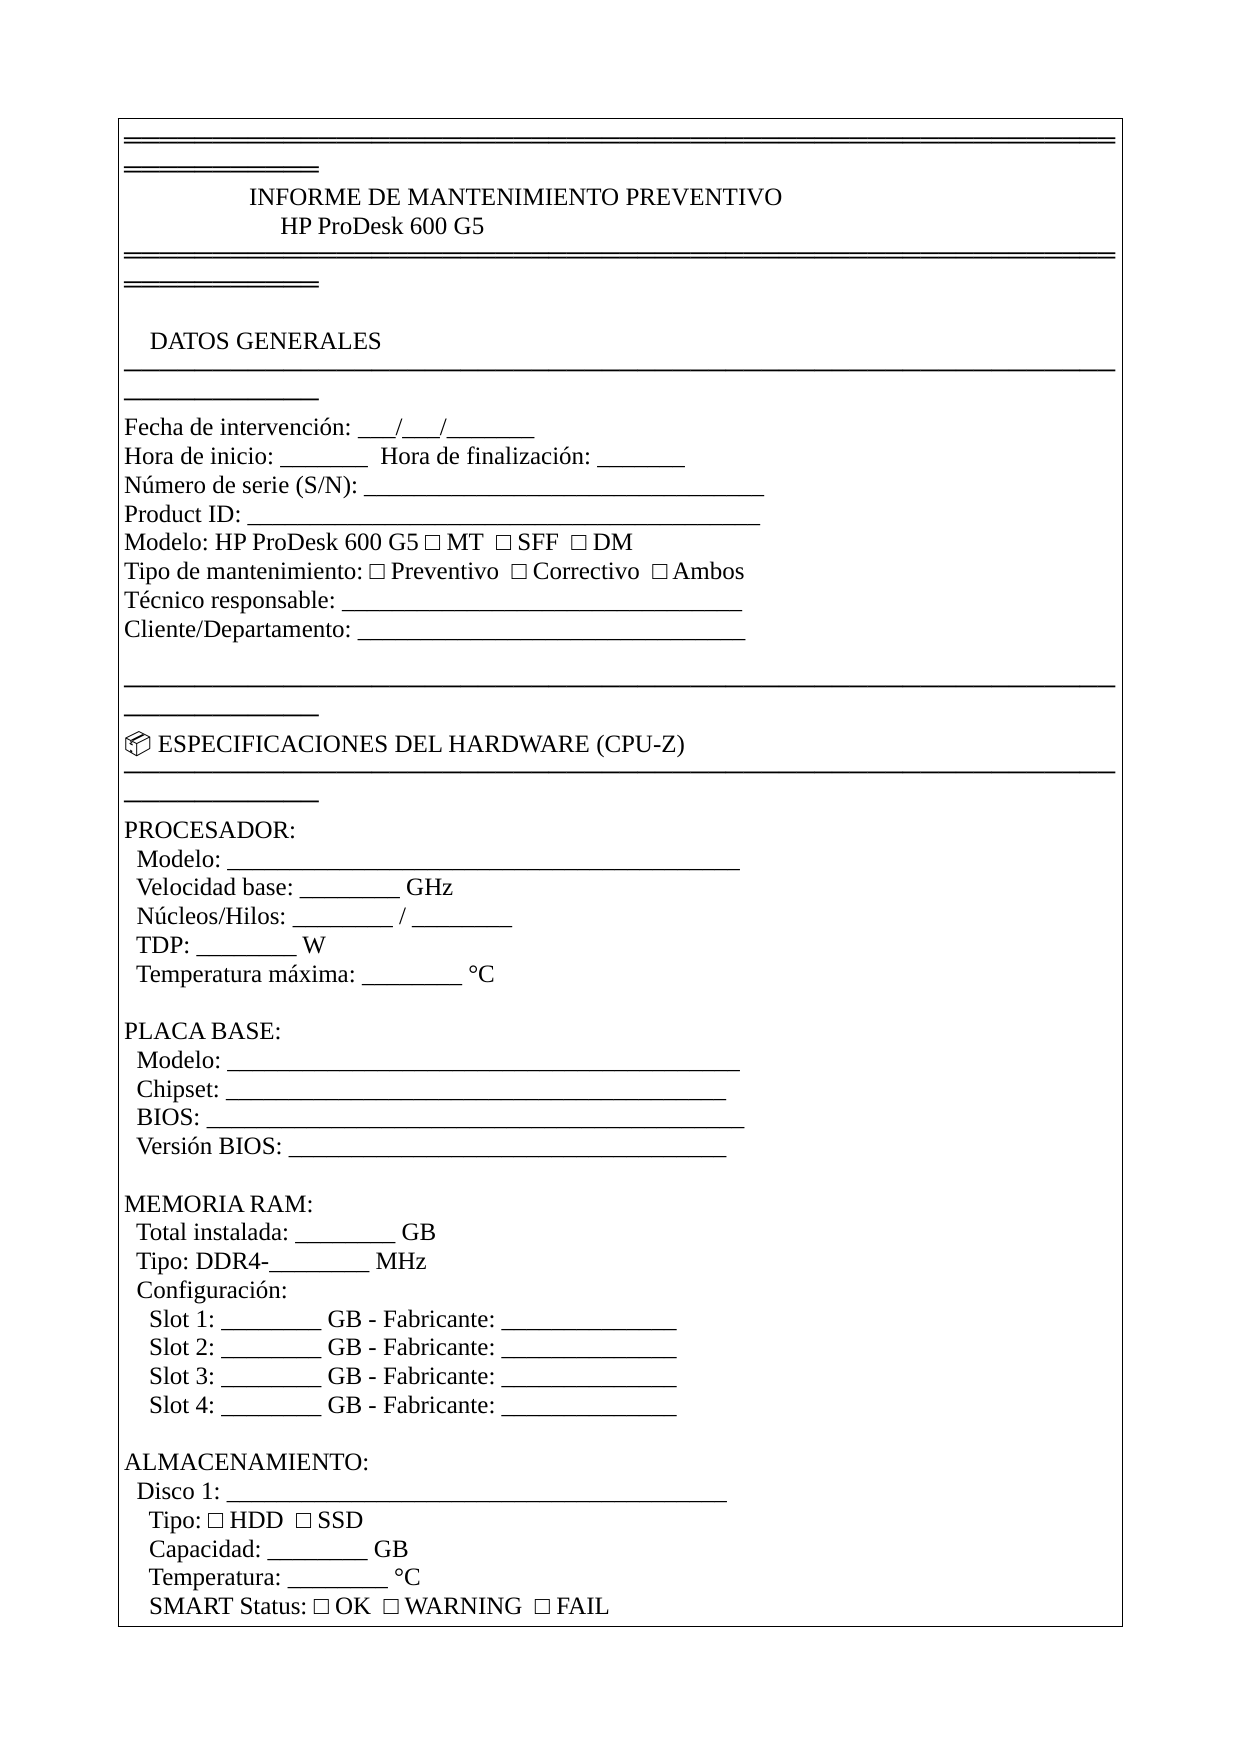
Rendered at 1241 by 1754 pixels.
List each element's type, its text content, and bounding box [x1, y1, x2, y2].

table_header ═══════════════════════════════════════════════════════════════════ INFORME DE MANTENIMIENTO PREVENTIVO HP ProDesk 600 G5 ═══════════════════════════════════════════════════════════════════ 📅 DATOS GENERALES ─────────────────────────────────────────────────────────────────── Fecha de intervención: ___/___/_______ Hora de inicio: _______ Hora de finalización: _______ Número de serie (S/N): ________________________________ Product ID: _________________________________________ Modelo: HP ProDesk 600 G5 □ MT □ SFF □ DM Tipo de mantenimiento: □ Preventivo □ Correctivo □ Ambos Técnico responsable: ________________________________ Cliente/Departamento: _______________________________ ─────────────────────────────────────────────────────────────────── 📦 ESPECIFICACIONES DEL HARDWARE (CPU-Z) ─────────────────────────────────────────────────────────────────── PROCESADOR: Modelo: _________________________________________ Velocidad base: ________ GHz Núcleos/Hilos: ________ / ________ TDP: ________ W Temperatura máxima: ________ °C PLACA BASE: Modelo: _________________________________________ Chipset: ________________________________________ BIOS: ___________________________________________ Versión BIOS: ___________________________________ MEMORIA RAM: Total instalada: ________ GB Tipo: DDR4-________ MHz Configuración: Slot 1: ________ GB - Fabricante: ______________ Slot 2: ________ GB - Fabricante: ______________ Slot 3: ________ GB - Fabricante: ______________ Slot 4: ________ GB - Fabricante: ______________ ALMACENAMIENTO: Disco 1: ________________________________________ Tipo: □ HDD □ SSD Capacidad: ________ GB Temperatura: ________ °C SMART Status: □ OK □ WARNING □ FAIL Power On Hours: ________ horas Disco 2: ________________________________________ Tipo: □ HDD □ SSD Capacidad: ________ GB Temperatura: ________ °C SMART Status: □ OK □ WARNING □ FAIL TARJETA GRÁFICA: Modelo: _________________________________________ Memoria de video: ________ MB ─────────────────────────────────────────────────────────────────── 🔍 DIAGNÓSTICO INICIAL (HWInfo64 - Pre-Mantenimiento) ─────────────────────────────────────────────────────────────────── TEMPERATURAS INICIALES: CPU Package: ________ °C CPU Core #0: ________ °C CPU Core #1: ________ °C CPU Core #2: ________ °C CPU Core #3: ________ °C Motherboard: ________ °C HDD/SSD: ________ °C VRM: ________ °C (si disponible) VENTILADORES: CPU Fan: ________ RPM System Fan: ________ RPM OBSERVACIONES INICIALES: □ Temperaturas elevadas (>80°C) □ Ventiladores ruidosos □ Acumulación excesiva de polvo □ Pasta térmica seca/agrietada □ Discos con SMART warning □ Otro: ________________________________ ─────────────────────────────────────────────────────────────────── 🛠️ TRABAJOS REALIZADOS ─────────────────────────────────────────────────────────────────── LIMPIEZA FÍSICA: □ Limpieza de ventiladores (CPU) □ Limpieza de ventiladores (Chasis) □ Limpieza de disipador □ Limpieza de fuente de poder □ Limpieza de rejillas de ventilación □ Limpieza de slots PCIe □ Limpieza de puertos USB □ Limpieza de módulos RAM □ Limpieza general del chasis MANTENIMIENTO TÉRMICO: □ Remoción de pasta térmica antigua □ Limpieza de base del disipador □ Limpieza de IHS del procesador □ Aplicación de nueva pasta térmica Marca usada: ____________________ Método: □ Gota central □ Espátula REEMPLAZO DE COMPONENTES: □ Pasta térmica □ Ventilador CPU (Modelo: _________________) □ Ventilador chasis (Modelo: ______________) □ Otro: ________________________________ VERIFICACIÓN DE COMPONENTES: □ Inspección visual de placa base □ Verificación de condensadores □ Revisión de cables y conexiones □ Verificación de módulos RAM □ Verificación de discos duros/SSD □ Verificación de fuente de poder □ Verificación de ventiladores PRUEBAS DE FUNCIONAMIENTO: □ Encendido exitoso □ Acceso a BIOS □ Verificación de temperaturas en BIOS □ Verificación de ventiladores en BIOS □ Detección de discos duros □ Detección de memoria RAM completa □ Prueba de estrés (duración: _____ min) □ Sin errores POST ─────────────────────────────────────────────────────────────────── 📊 RESULTADOS POST-MANTENIMIENTO (HWInfo64) ─────────────────────────────────────────────────────────────────── TEMPERATURAS FINALES: CPU Package: ________ °C (Idle) / ________ °C (Carga) CPU Core #0: ________ °C CPU Core #1: ________ °C CPU Core #2: ________ °C CPU Core #3: ________ °C Motherboard: ________ °C HDD/SSD: ________ °C MEJORA OBTENIDA: Reducción de temperatura CPU: ________ °C Reducción de ruido: □ Sí □ No Mejora en flujo de aire: □ Sí □ No VENTILADORES: CPU Fan: ________ RPM (Idle) / ________ RPM (Carga) System Fan: ________ RPM Estado: □ Normal □ Ruidoso □ Irregular ─────────────────────────────────────────────────────────────────── ⚠️ INCIDENCIAS ENCONTRADAS ─────────────────────────────────────────────────────────────────── □ Ninguna incidencia □ Incidencias menores: ___________________________________________________ ___________________________________________________ □ Incidencias graves (requieren atención inmediata): ___________________________________________________ ___________________________________________________ □ Componentes a reemplazar (recomendados): ___________________________________________________ ___________________________________________________ ─────────────────────────────────────────────────────────────────── 💡 RECOMENDACIONES ─────────────────────────────────────────────────────────────────── INMEDIATAS: ___________________________________________________ ___________________________________________________ A CORTO PLAZO (1-3 meses): ___________________________________________________ ___________________________________________________ A LARGO PLAZO (6-12 meses): □ Próximo mantenimiento preventivo: ___/___/_______ □ Monitoreo de temperaturas semanal □ Limpieza de filtros de polvo mensual □ Verificación de ventiladores □ Backup de datos importante ___________________________________________________ ─────────────────────────────────────────────────────────────────── 📎 ARCHIVOS ADJUNTOS ─────────────────────────────────────────────────────────────────── □ Reporte CPU-Z: CPUZ_[S/N]_fecha.txt/html □ Reporte HWInfo64: HWInfo_[S/N]_fecha.csv □ Screenshots de temperaturas □ Fotos del estado físico (opcional) □ SMART data de discos duros ─────────────────────────────────────────────────────────────────── ✅ VALIDACIÓN ─────────────────────────────────────────────────────────────────── El equipo ha sido probado y funciona correctamente. Todas las temperaturas están dentro de rangos normales. No se detectaron errores de hardware. Firma del técnico: _________________________ Nombre: ___________________________________ Fecha: ___/___/_______ Recibí conforme: __________________________ Nombre del cliente: _______________________ Fecha: ___/___/_______ ═══════════════════════════════════════════════════════════════════ [119, 119, 1122, 1626]
